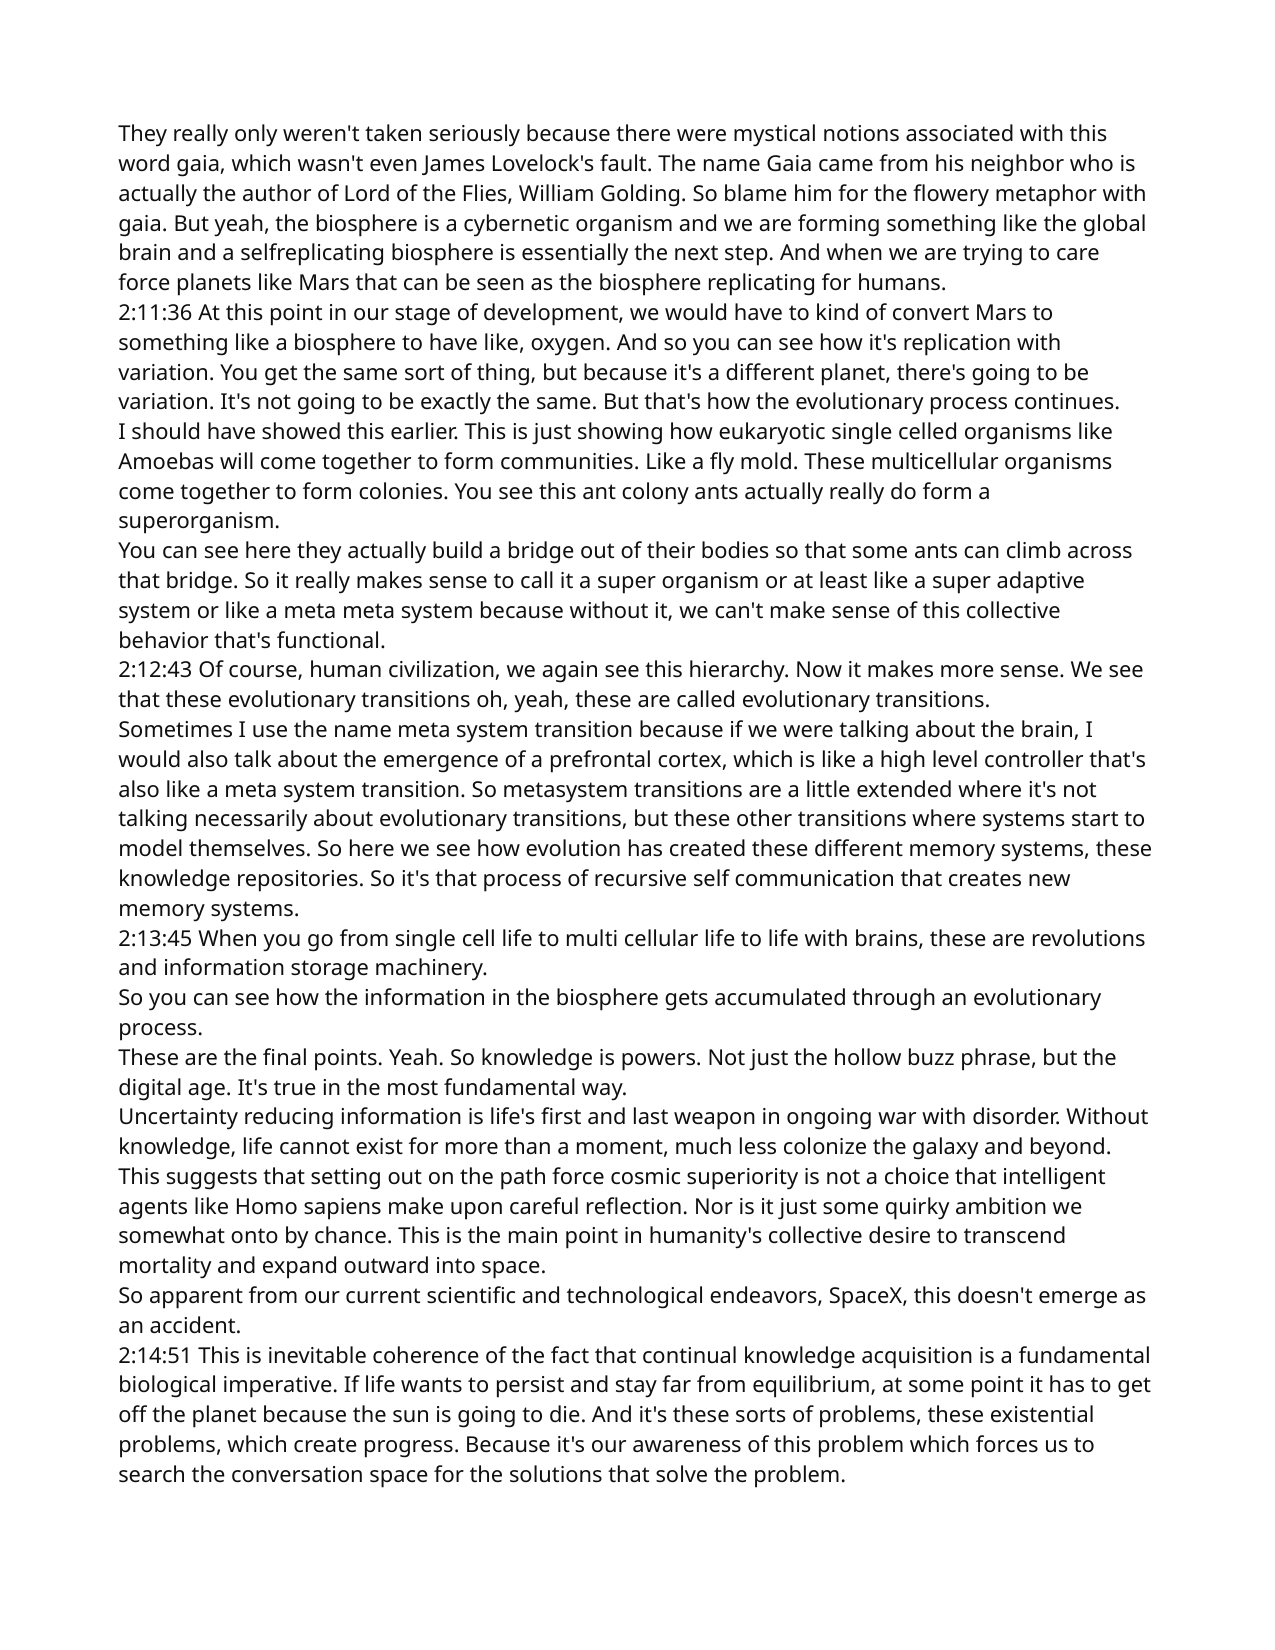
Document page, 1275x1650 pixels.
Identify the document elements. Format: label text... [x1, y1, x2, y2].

text So you can see how the information in the biosphere gets accumulated through an evolutionary process. [118, 982, 1157, 1042]
text 2:14:51 This is inevitable coherence of the fact that continual knowledge acquisition is a fundamental biological imperative. If life wants to persist and stay far from equilibrium, at some point it has to get off the planet because the sun is going to die. And it's these sorts of problems, these existential problems, which create progress. Because it's our awareness of this problem which forces us to search the conversation space for the solutions that solve the problem. [118, 1339, 1157, 1488]
text So apparent from our current scientific and technological endeavors, SpaceX, this doesn't emerge as an accident. [118, 1280, 1157, 1339]
text Sometimes I use the name meta system transition because if we were talking about the brain, I would also talk about the emergence of a prefrontal cortex, which is like a high level controller that's also like a meta system transition. So metasystem transitions are a little extended where it's not talking necessarily about evolutionary transitions, but these other transitions where systems start to model themselves. So here we see how evolution has created these different memory systems, these knowledge repositories. So it's that process of recursive self communication that creates new memory systems. [118, 714, 1157, 922]
text You can see here they actually build a bridge out of their bodies so that some ants can climb across that bridge. So it really makes sense to call it a super organism or at least like a super adaptive system or like a meta meta system because without it, we can't make sense of this collective behavior that's functional. [118, 535, 1157, 654]
text These are the final points. Yeah. So knowledge is powers. Not just the hollow buzz phrase, but the digital age. It's true in the most fundamental way. [118, 1042, 1157, 1101]
text I should have showed this earlier. This is just showing how eukaryotic single celled organisms like Amoebas will come together to form communities. Like a fly mold. These multicellular organisms come together to form colonies. You see this ant colony ants actually really do form a superorganism. [118, 416, 1157, 535]
text They really only weren't taken seriously because there were mystical notions associated with this word gaia, which wasn't even James Lovelock's fault. The name Gaia came from his neighbor who is actually the author of Lord of the Flies, William Golding. So blame him for the flowery metaphor with gaia. But yeah, the biosphere is a cybernetic organism and we are forming something like the global brain and a selfreplicating biosphere is essentially the next step. And when we are trying to care force planets like Mars that can be seen as the biosphere replicating for humans. [118, 118, 1157, 297]
text 2:11:36 At this point in our stage of development, we would have to kind of convert Mars to something like a biosphere to have like, oxygen. And so you can see how it's replication with variation. You get the same sort of thing, but because it's a different planet, there's going to be variation. It's not going to be exactly the same. But that's how the evolutionary process continues. [118, 297, 1157, 416]
text 2:12:43 Of course, human civilization, we again see this hierarchy. Now it makes more sense. We see that these evolutionary transitions oh, yeah, these are called evolutionary transitions. [118, 654, 1157, 714]
text 2:13:45 When you go from single cell life to multi cellular life to life with brains, these are revolutions and information storage machinery. [118, 922, 1157, 982]
text Uncertainty reducing information is life's first and last weapon in ongoing war with disorder. Without knowledge, life cannot exist for more than a moment, much less colonize the galaxy and beyond. This suggests that setting out on the path force cosmic superiority is not a choice that intelligent agents like Homo sapiens make upon careful reflection. Nor is it just some quirky ambition we somewhat onto by chance. This is the main point in humanity's collective desire to transcend mortality and expand outward into space. [118, 1101, 1157, 1280]
